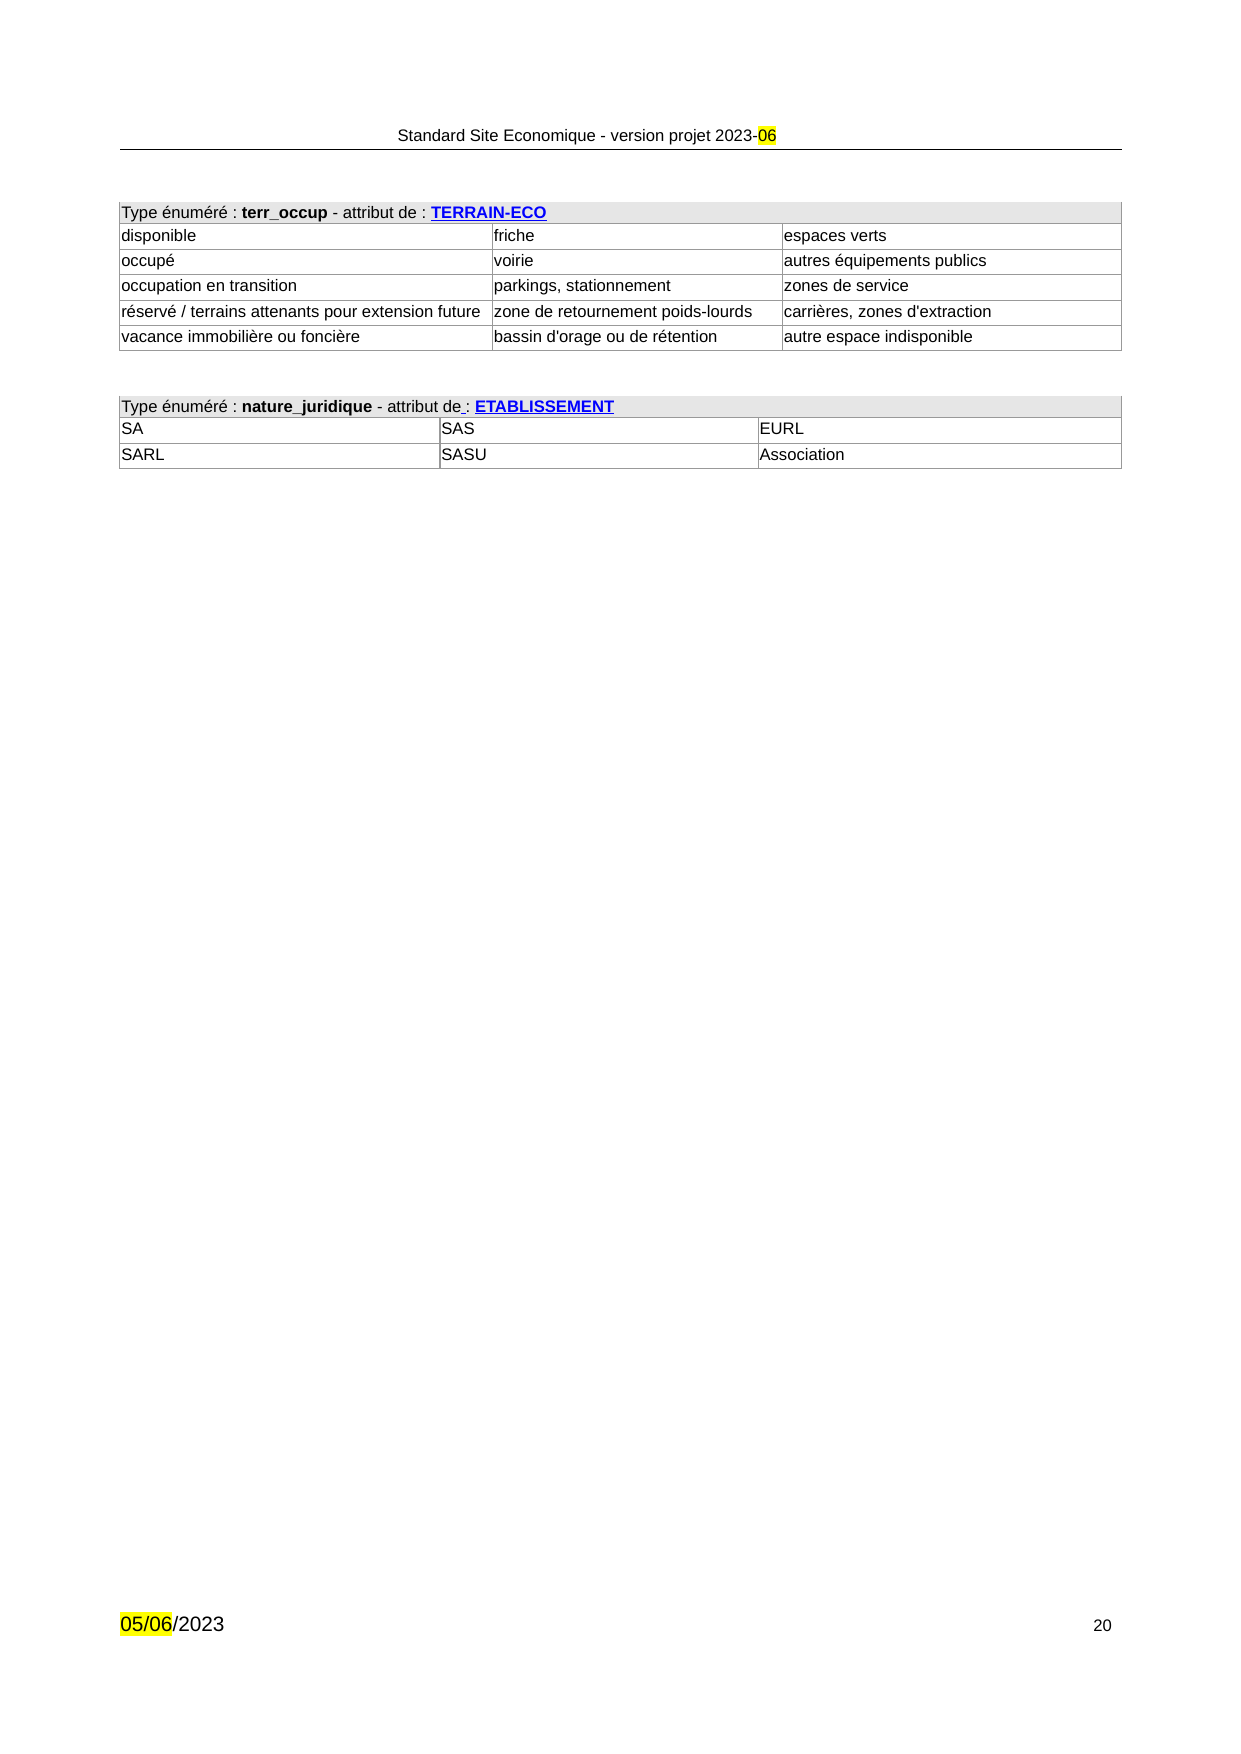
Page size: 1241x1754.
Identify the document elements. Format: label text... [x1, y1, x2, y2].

table_cell vacance immobilière ou foncière [120, 326, 492, 350]
table_cell zone de retournement poids-lourds [493, 301, 782, 325]
table_cell espaces verts [783, 224, 1121, 249]
table_cell zones de service [783, 275, 1121, 299]
table_cell SAS [441, 418, 758, 442]
table_cell bassin d'orage ou de rétention [493, 326, 782, 350]
table_cell SARL [120, 444, 439, 468]
table_cell carrières, zones d'extraction [783, 301, 1121, 325]
table_cell SA [120, 418, 439, 442]
table_cell EURL [759, 418, 1121, 442]
table_cell autres équipements publics [783, 250, 1121, 274]
table_cell réservé / terrains attenants pour extension future [120, 301, 492, 325]
table_cell friche [493, 224, 782, 249]
table_cell parkings, stationnement [493, 275, 782, 299]
table_header Type énuméré : terr_occup - attribut de : TERRAIN-ECO [120, 202, 1121, 223]
table_cell Association [759, 444, 1121, 468]
table_cell voirie [493, 250, 782, 274]
table_cell disponible [120, 224, 492, 249]
table_cell SASU [441, 444, 758, 468]
table_cell autre espace indisponible [783, 326, 1121, 350]
table_cell occupé [120, 250, 492, 274]
table_cell occupation en transition [120, 275, 492, 299]
table_header Type énuméré : nature_juridique - attribut de : ETABLISSEMENT [120, 396, 1121, 417]
